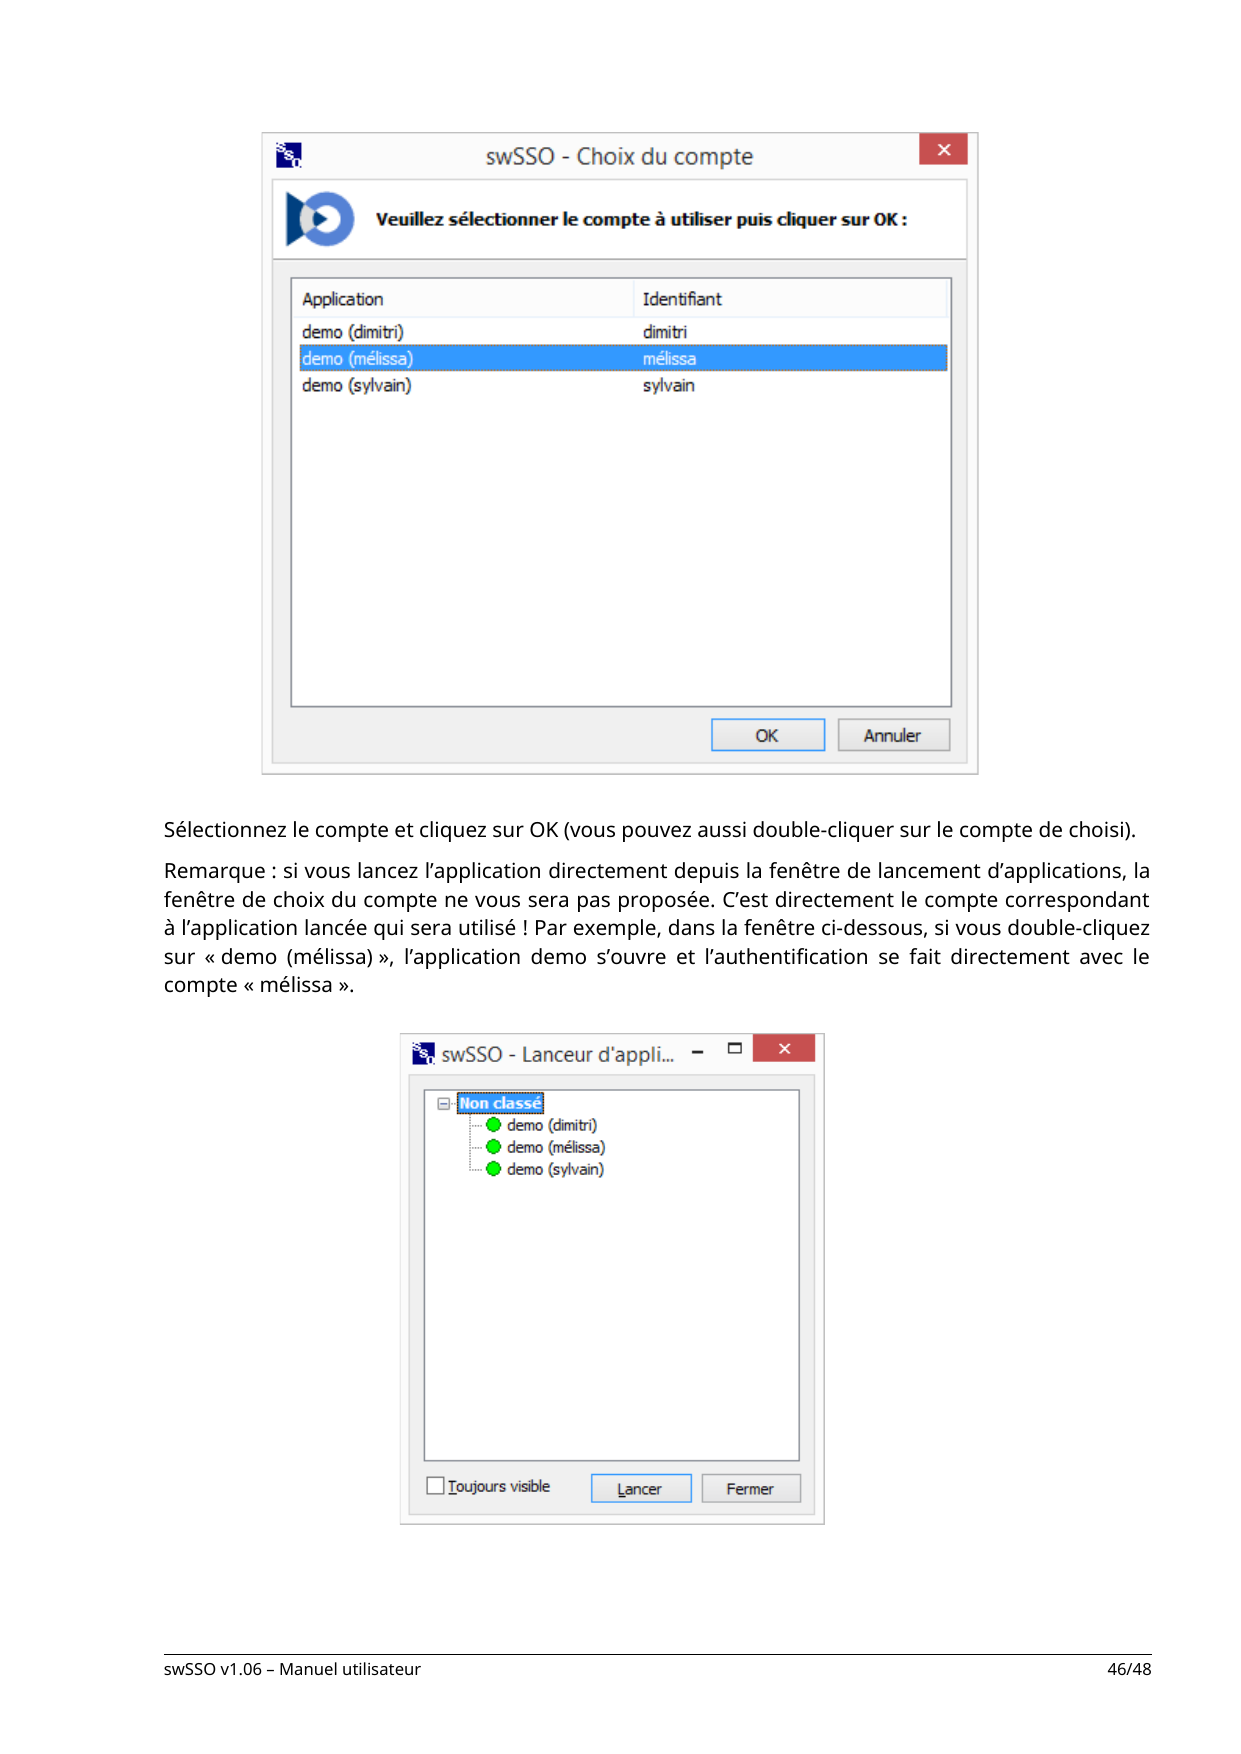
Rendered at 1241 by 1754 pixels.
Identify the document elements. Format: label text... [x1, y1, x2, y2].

picture [399, 1033, 825, 1525]
text Sélectionnez le compte et cliquez sur OK (vous pouvez aussi double-cliquer sur le compte de choisi). [164, 816, 1152, 844]
picture [261, 132, 979, 775]
text Remarque : si vous lancez l’application directement depuis la fenêtre de lancement d’applications, la fenêtre de choix du compte ne vous sera pas proposée. C’est directement le compte correspondant à l’application lancée qui sera utilisé ! Par exemple, dans la fenêtre ci-dessous, si vous double-cliquez sur « demo (mélissa) », l’application demo s’ouvre et l’authentification se fait directement avec le compte « mélissa ». [164, 857, 1152, 999]
